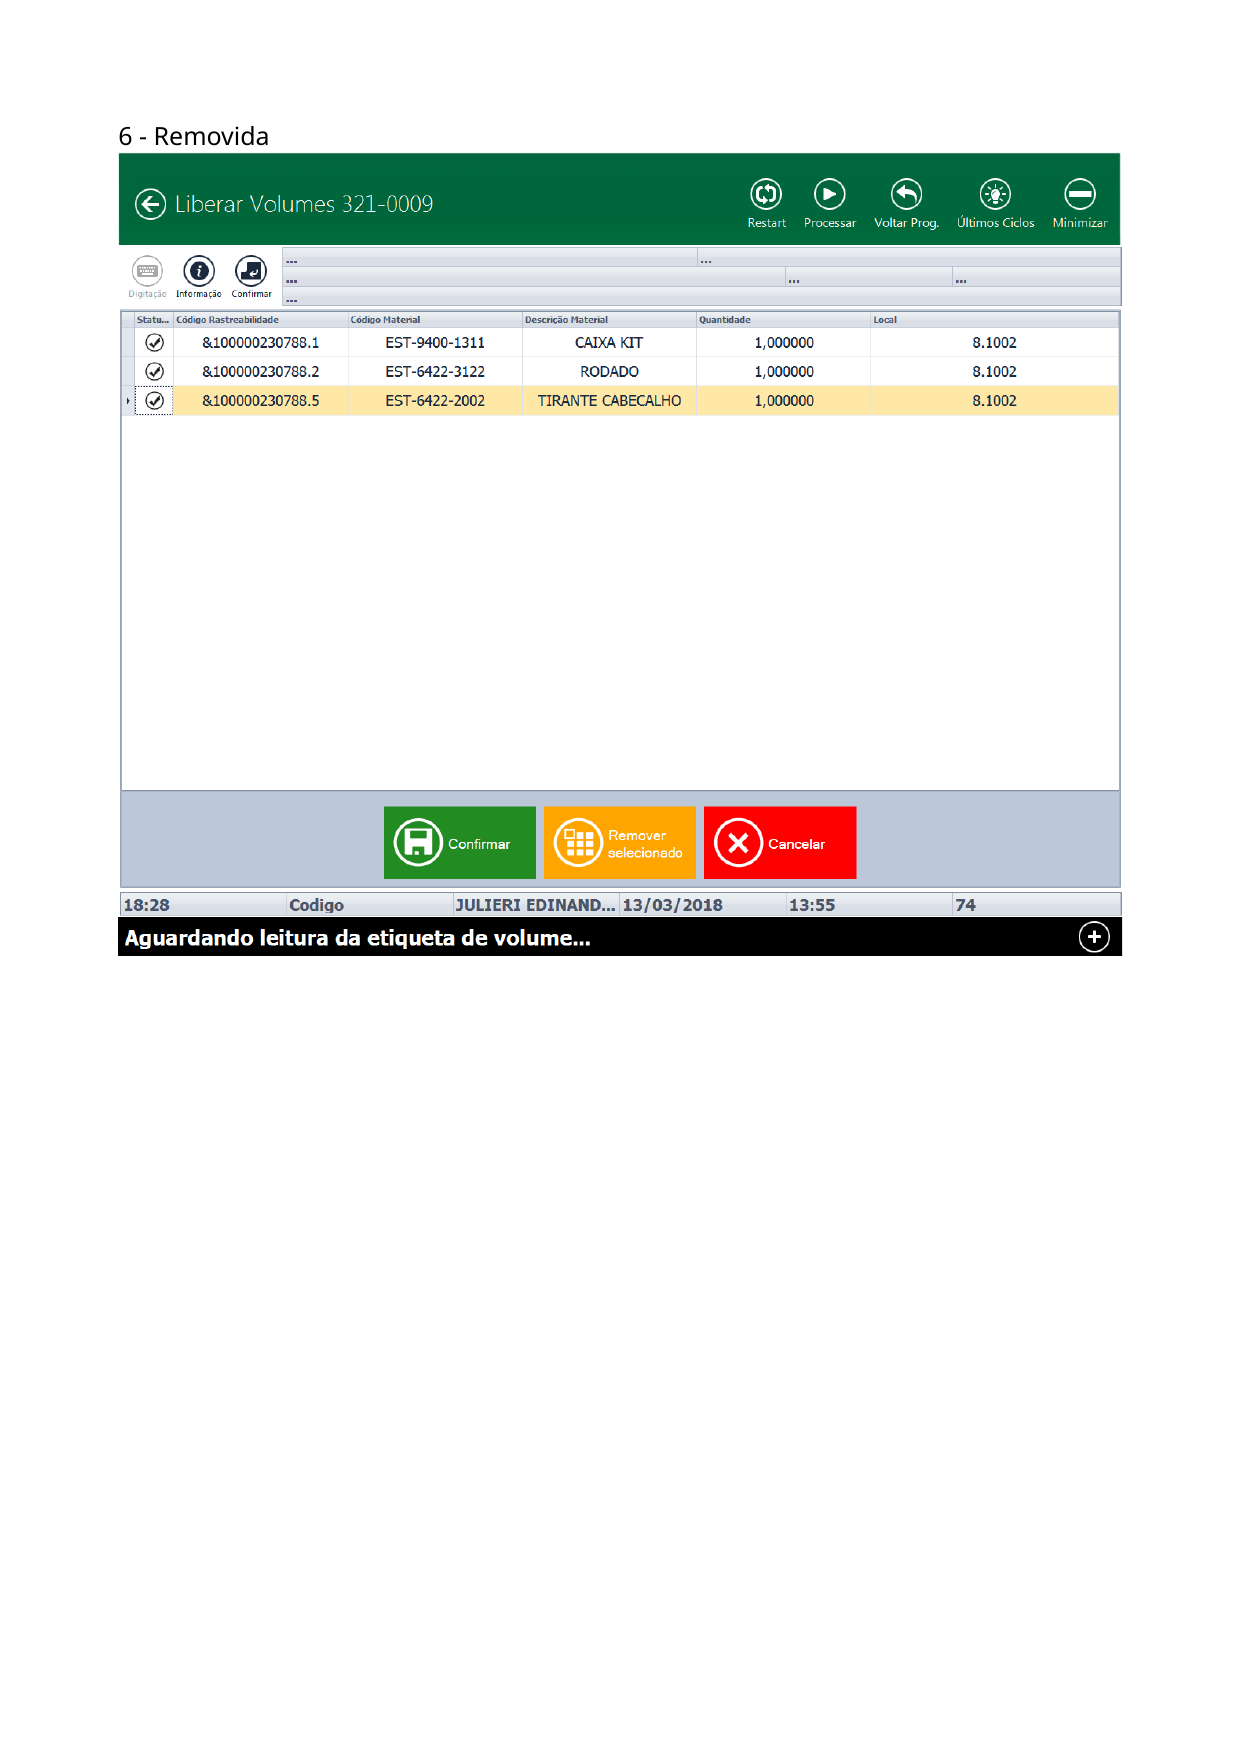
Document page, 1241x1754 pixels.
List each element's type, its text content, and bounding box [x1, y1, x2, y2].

picture [118, 152, 1123, 956]
text 6 - Removida [118, 118, 1122, 152]
